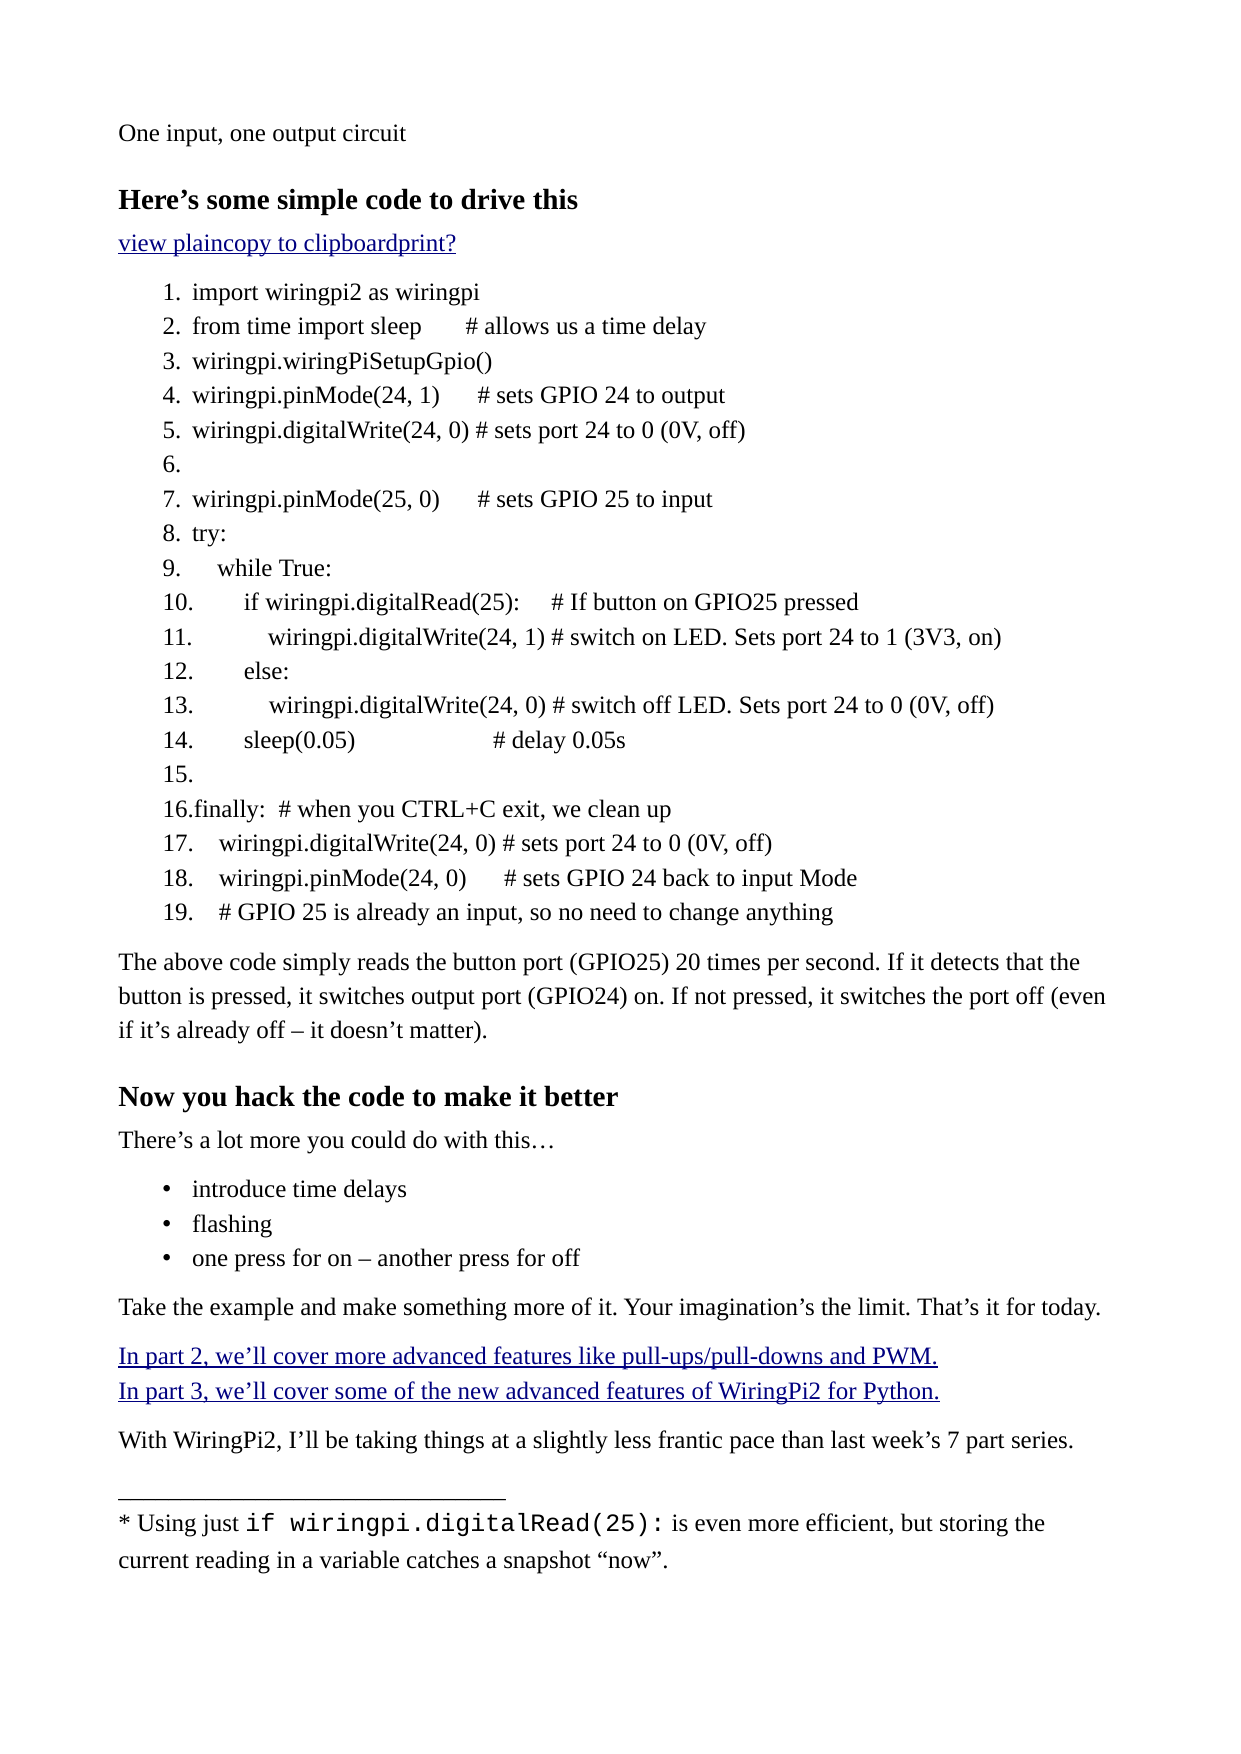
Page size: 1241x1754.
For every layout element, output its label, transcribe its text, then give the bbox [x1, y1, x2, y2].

list one press for on – another press for off [162, 1243, 1122, 1272]
subtitle Now you hack the code to make it better [118, 1079, 1122, 1113]
list if wiringpi.digitalRead(25): # If button on GPIO25 pressed [162, 587, 1122, 616]
list import wiringpi2 as wiringpi [162, 277, 1122, 306]
text The above code simply reads the button port (GPIO25) 20 times per second. If it detects that the button is pressed, it switches output port (GPIO24) on. If not pressed, it switches the port off (even if it’s already off – it doesn’t matter). [118, 947, 1122, 1044]
list finally: # when you CTRL+C exit, we clean up [162, 794, 1122, 823]
list sleep(0.05) # delay 0.05s [162, 725, 1122, 754]
list wiringpi.wiringPiSetupGpio() [162, 346, 1122, 374]
text With WiringPi2, I’ll be taking things at a slightly less frantic pace than last week’s 7 part series. [118, 1425, 1122, 1454]
list wiringpi.digitalWrite(24, 0) # switch off LED. Sets port 24 to 0 (0V, off) [162, 691, 1122, 719]
list wiringpi.digitalWrite(24, 0) # sets port 24 to 0 (0V, off) [162, 828, 1122, 857]
list else: [162, 656, 1122, 685]
text _______________________________ * Using just if wiringpi.digitalRead(25): is even more efficient, but storing the current reading in a variable catches a snapshot “now”. [118, 1474, 1122, 1574]
text There’s a lot more you could do with this… [118, 1125, 1122, 1154]
text One input, one output circuit [118, 118, 1122, 147]
text view plaincopy to clipboardprint? [118, 228, 1122, 257]
list wiringpi.pinMode(24, 0) # sets GPIO 24 back to input Mode [162, 863, 1122, 892]
list wiringpi.pinMode(24, 1) # sets GPIO 24 to output [162, 380, 1122, 409]
list wiringpi.digitalWrite(24, 1) # switch on LED. Sets port 24 to 1 (3V3, on) [162, 622, 1122, 650]
list while True: [162, 553, 1122, 581]
list wiringpi.pinMode(25, 0) # sets GPIO 25 to input [162, 484, 1122, 512]
list from time import sleep # allows us a time delay [162, 311, 1122, 340]
list introduce time delays [162, 1174, 1122, 1203]
list # GPIO 25 is already an input, so no need to change anything [162, 897, 1122, 926]
list try: [162, 518, 1122, 547]
list wiringpi.digitalWrite(24, 0) # sets port 24 to 0 (0V, off) [162, 415, 1122, 443]
list flashing [162, 1209, 1122, 1237]
text In part 2, we’ll cover more advanced features like pull-ups/pull-downs and PWM. In part 3, we’ll cover some of the new advanced features of WiringPi2 for Python. [118, 1341, 1122, 1404]
text Take the example and make something more of it. Your imagination’s the limit. That’s it for today. [118, 1292, 1122, 1321]
subtitle Here’s some simple code to drive this [118, 182, 1122, 215]
